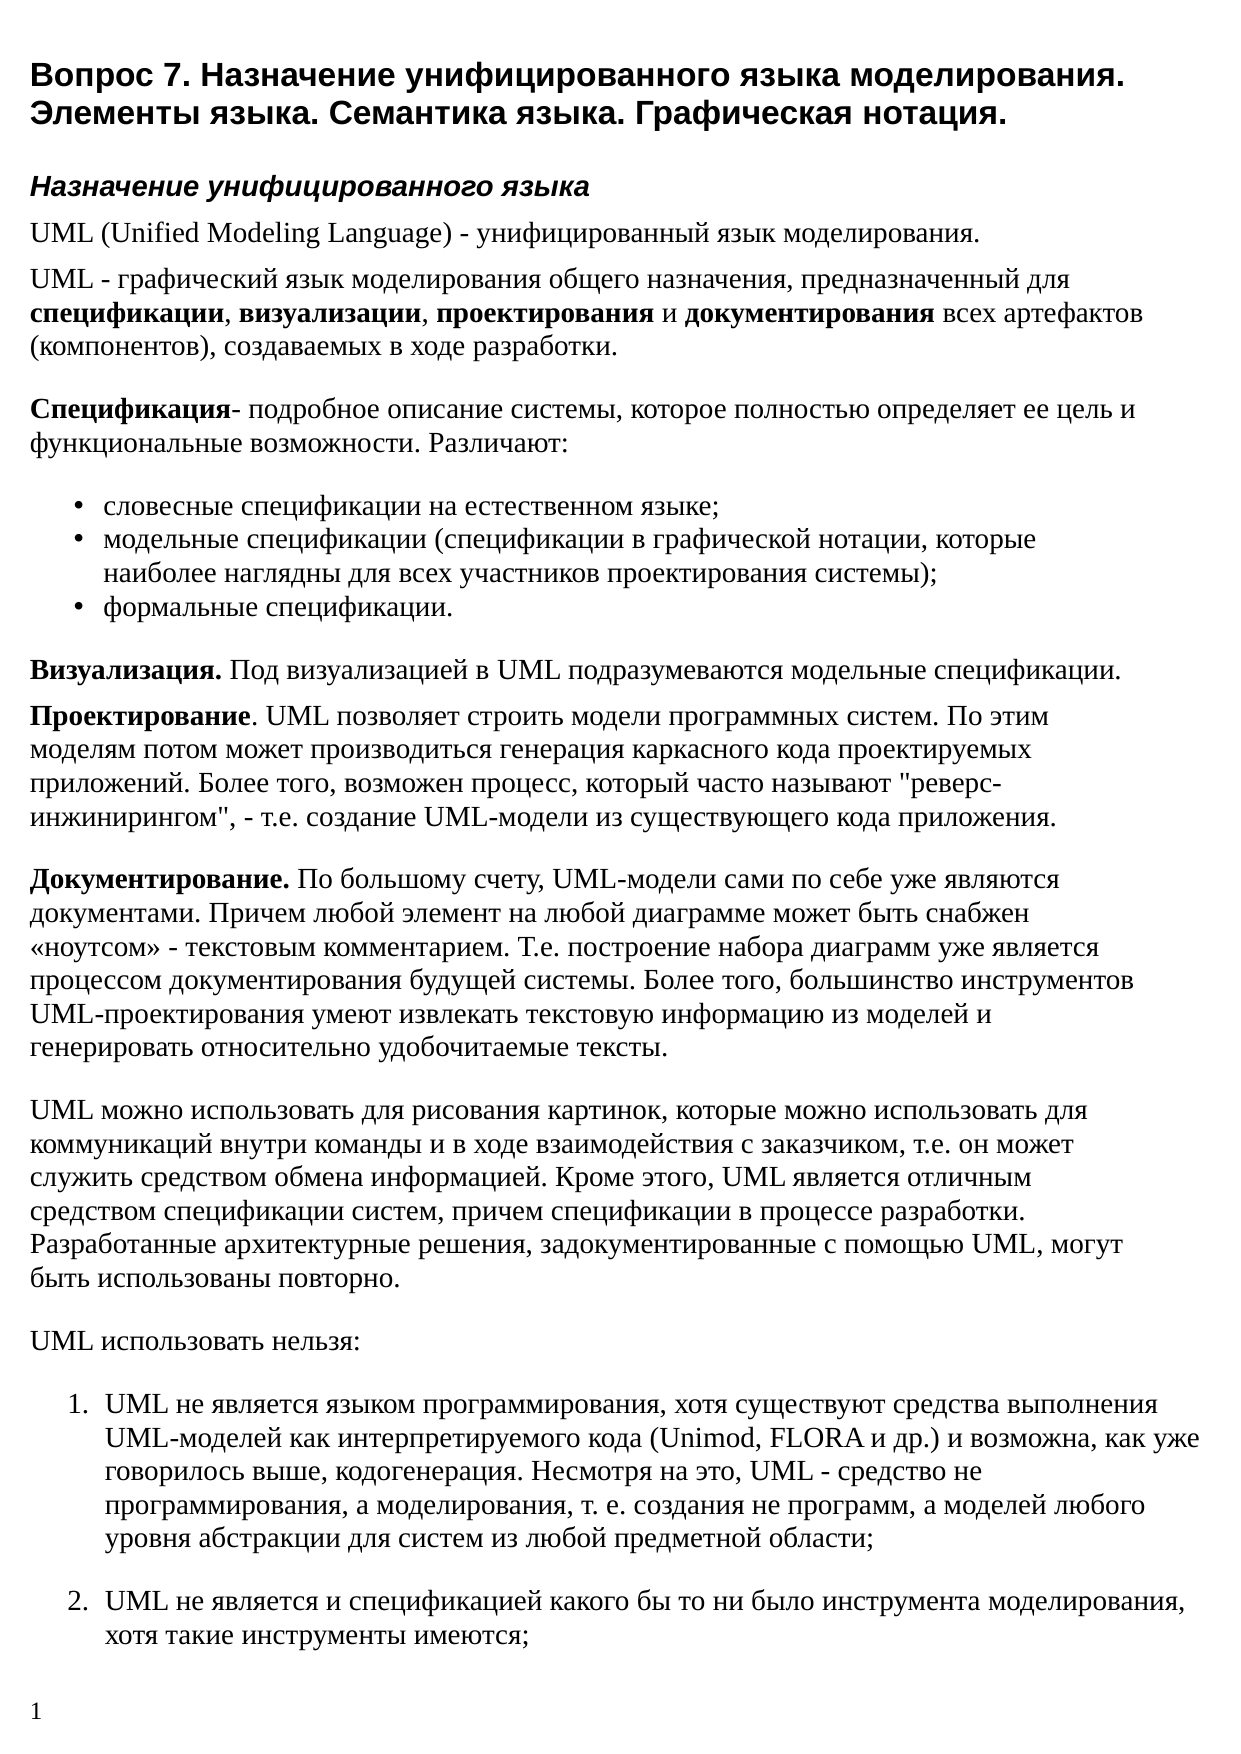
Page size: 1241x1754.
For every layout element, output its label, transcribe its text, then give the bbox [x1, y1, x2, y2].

text Спецификация- подробное описание системы, которое полностью определяет ее цель и функциональные возможности. Различают: [29, 391, 1152, 458]
text UML (Unified Modeling Language) - унифицированный язык моделирования. [29, 215, 1211, 249]
text UML - графический язык моделирования общего назначения, предназначенный для спецификации, визуализации, проектирования и документирования всех артефактов (компонентов), создаваемых в ходе разработки. [29, 261, 1211, 362]
text Документирование. По большому счету, UML-модели сами по себе уже являются документами. Причем любой элемент на любой диаграмме может быть снабжен «ноутсом» - текстовым комментарием. Т.е. построение набора диаграмм уже является процессом документирования будущей системы. Более того, большинство инструментов UML-проектирования умеют извлекать текстовую информацию из моделей и генерировать относительно удобочитаемые тексты. [29, 862, 1152, 1063]
subtitle Вопрос 7. Назначение унифицированного языка моделирования. Элементы языка. Семантика языка. Графическая нотация. [29, 54, 1211, 132]
list UML не является языком программирования, хотя существуют средства выполнения UML-моделей как интерпретируемого кода (Unimod, FLORA и др.) и возможна, как уже говорилось выше, кодогенерация. Несмотря на это, UML - средство не программирования, а моделирования, т. е. создания не программ, а моделей любого уровня абстракции для систем из любой предметной области; [67, 1386, 1211, 1554]
text Визуализация. Под визуализацией в UML подразумеваются модельные спецификации. [29, 652, 1211, 686]
list словесные спецификации на естественном языке; [74, 488, 1152, 522]
text UML можно использовать для рисования картинок, которые можно использовать для коммуникаций внутри команды и в ходе взаимодействия с заказчиком, т.е. он может служить средством обмена информацией. Кроме этого, UML является отличным средством спецификации систем, причем спецификации в процессе разработки. Разработанные архитектурные решения, задокументированные с помощью UML, могут быть использованы повторно. [29, 1092, 1152, 1294]
list формальные спецификации. [74, 589, 1152, 622]
list UML не является и спецификацией какого бы то ни было инструмента моделирования, хотя такие инструменты имеются; [67, 1583, 1211, 1650]
subtitle Назначение унифицированного языка [29, 169, 1211, 203]
list модельные спецификации (спецификации в графической нотации, которые наиболее наглядны для всех участников проектирования системы); [74, 522, 1152, 589]
text Проектирование. UML позволяет строить модели программных систем. По этим моделям потом может производиться генерация каркасного кода проектируемых приложений. Более того, возможен процесс, который часто называют "реверс-инжинирингом", - т.е. создание UML-модели из существующего кода приложения. [29, 698, 1152, 832]
text UML использовать нельзя: [29, 1323, 1152, 1357]
